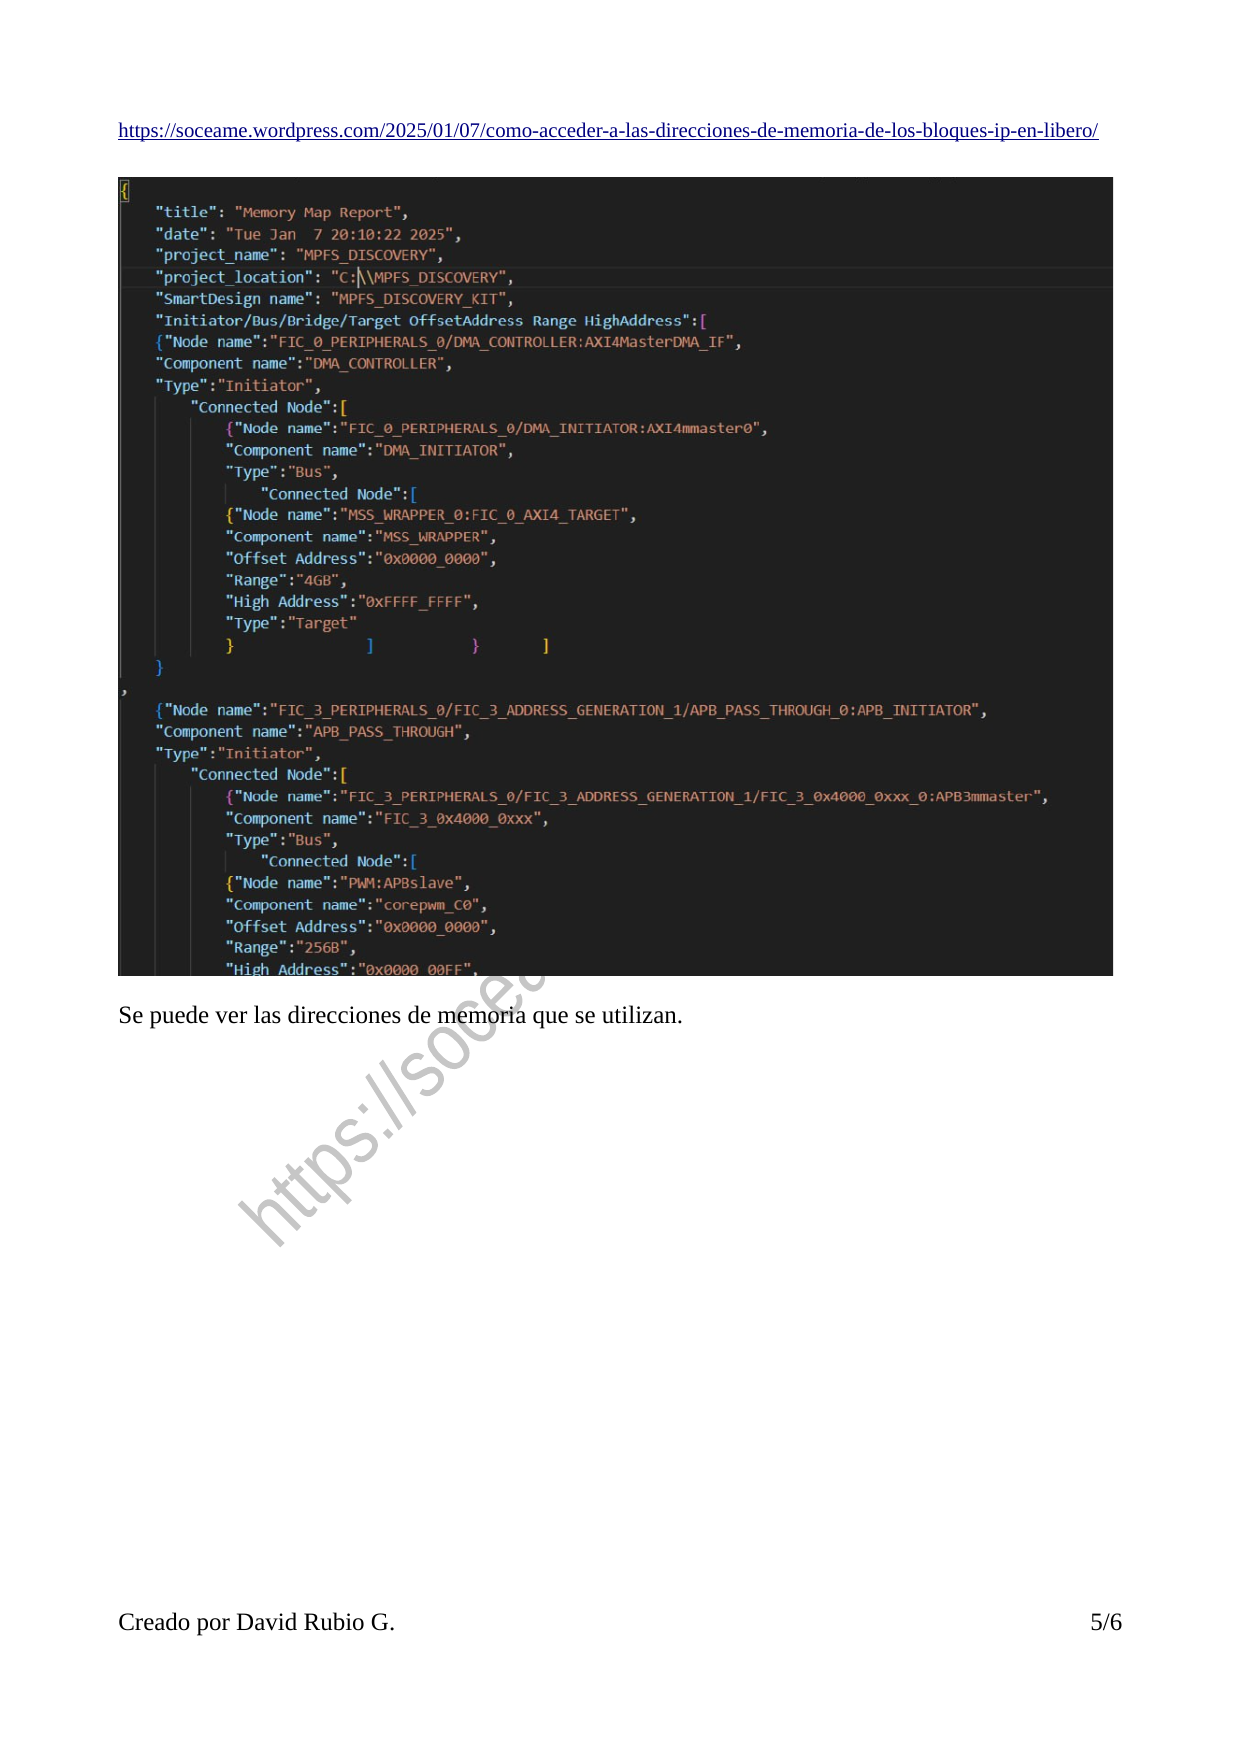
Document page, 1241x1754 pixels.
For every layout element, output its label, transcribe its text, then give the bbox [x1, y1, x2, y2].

text Se puede ver las direcciones de memoria que se utilizan. [118, 1000, 465, 1029]
text Se puede ver las direcciones de memoria que se utilizan. [496, 1000, 1122, 1029]
picture [118, 177, 1114, 976]
